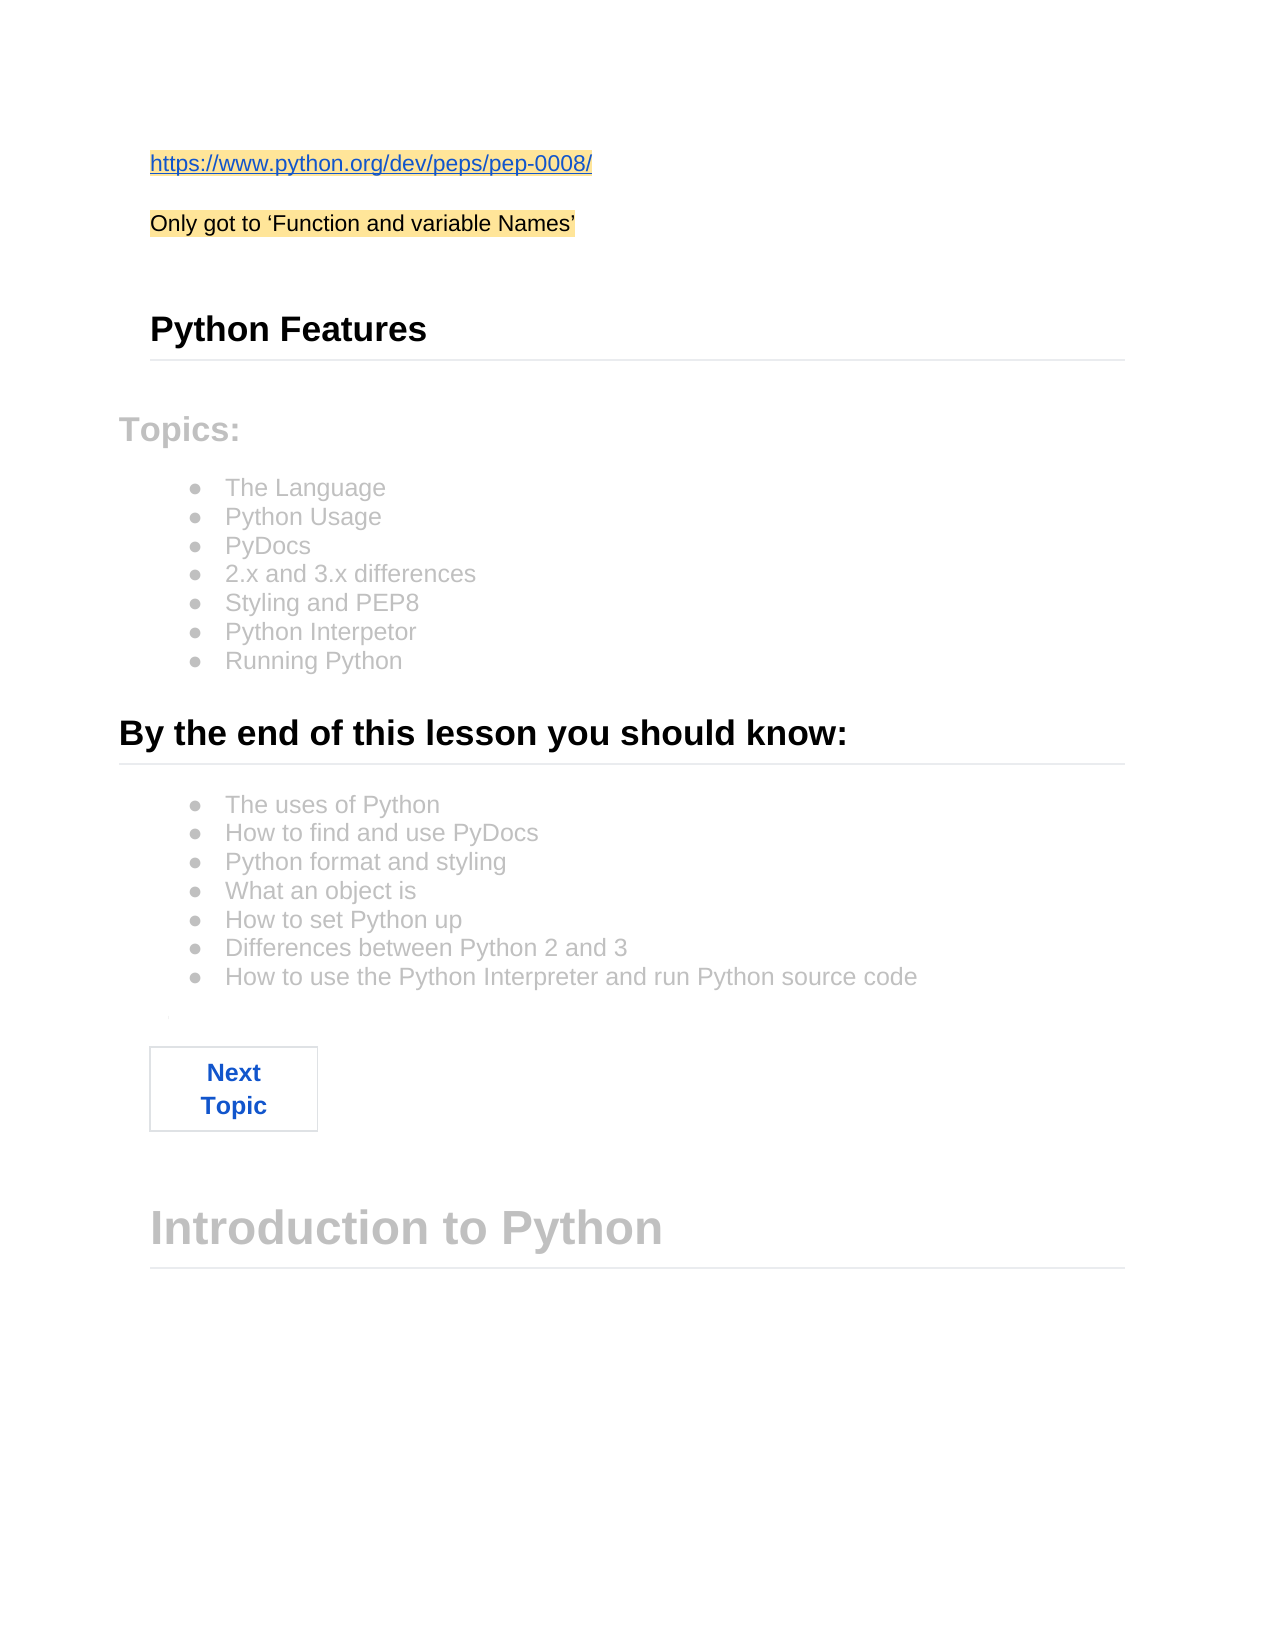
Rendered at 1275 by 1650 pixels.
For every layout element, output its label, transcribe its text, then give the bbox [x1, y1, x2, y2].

table_header Next Topic [151, 1048, 317, 1130]
subtitle Python Features [150, 308, 1125, 359]
subtitle Introduction to Python [150, 1199, 1125, 1267]
list Python Usage [187, 502, 1125, 531]
text https://www.python.org/dev/peps/pep-0008/ [150, 150, 1125, 176]
list Running Python [187, 646, 1125, 674]
list 2.x and 3.x differences [187, 559, 1125, 588]
subtitle Topics: [119, 409, 1125, 448]
list How to set Python up [187, 905, 1125, 933]
list Differences between Python 2 and 3 [187, 933, 1125, 962]
list What an object is [187, 876, 1125, 905]
list The uses of Python [187, 790, 1125, 818]
list PyDocs [187, 531, 1125, 559]
list Python format and styling [187, 847, 1125, 876]
subtitle By the end of this lesson you should know: [119, 712, 1125, 763]
text Only got to ‘Function and variable Names’ [150, 210, 1125, 237]
list The Language [187, 473, 1125, 502]
list How to find and use PyDocs [187, 818, 1125, 847]
list How to use the Python Interpreter and run Python source code [187, 962, 1125, 991]
list Styling and PEP8 [187, 588, 1125, 617]
list Python Interpetor [187, 617, 1125, 646]
